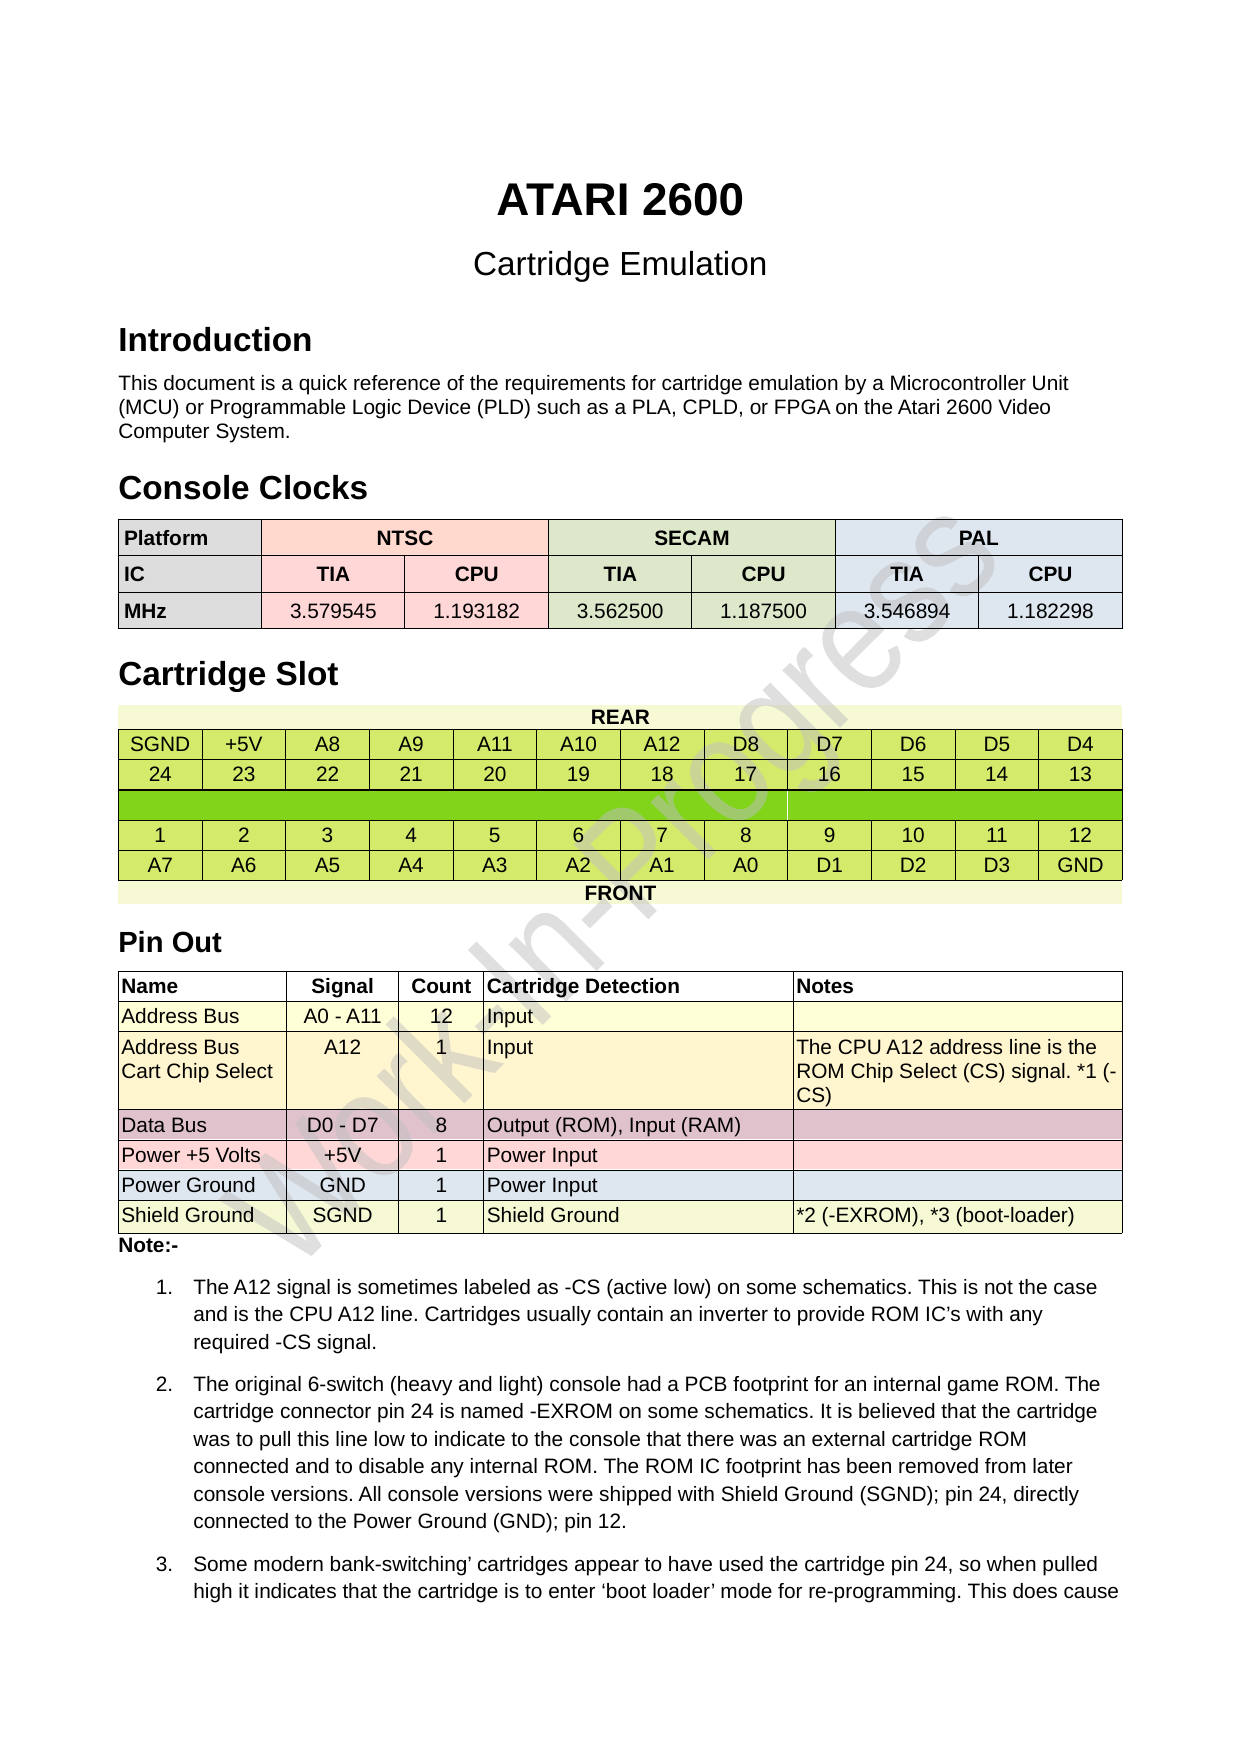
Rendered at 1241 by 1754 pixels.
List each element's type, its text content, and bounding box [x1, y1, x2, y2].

table_cell 20 [454, 760, 536, 789]
table_cell The CPU A12 address line is the ROM Chip Select (CS) signal. *1 (-CS) [794, 1032, 1122, 1109]
table_header PAL [927, 520, 1122, 555]
table_cell [285, 791, 369, 820]
table_cell [369, 791, 453, 820]
table_cell A6 [203, 851, 285, 880]
table_header NTSC [262, 520, 548, 555]
table_cell 3.546894 [941, 593, 978, 628]
table_cell 12 [1039, 821, 1122, 850]
table_cell [621, 821, 643, 850]
table_cell 3.579545 [262, 593, 404, 628]
table_cell [119, 791, 202, 820]
list The A12 signal is sometimes labeled as -CS (active low) on some schematics. This is not the case and is the CPU A12 line. Cartridges usually contain an inverter to provide ROM IC’s with any required -CS signal. [156, 1275, 1122, 1354]
table_header Platform [119, 520, 261, 555]
table_cell A12 [621, 730, 704, 759]
table_cell A7 [119, 851, 202, 880]
table_cell Shield Ground [246, 1201, 286, 1226]
table_cell 1 [411, 1032, 442, 1063]
table_cell GND [1039, 851, 1122, 880]
table_cell 1 [399, 1171, 483, 1200]
table_cell [714, 791, 756, 809]
table_cell MHz [119, 593, 261, 628]
table_cell D8 [705, 730, 764, 759]
table_cell [687, 821, 704, 838]
table_cell 1.187500 [692, 593, 835, 628]
table_cell 17 [752, 760, 787, 789]
table_cell [955, 791, 1038, 820]
table_cell A10 [537, 730, 620, 759]
table_cell GND [339, 1171, 398, 1200]
table_cell [287, 1211, 301, 1233]
table_cell Shield Ground [119, 1201, 271, 1233]
table_cell 1 [402, 1141, 483, 1169]
table_cell 21 [370, 760, 453, 789]
table_cell 24 [119, 760, 202, 789]
table_cell +5V [321, 1141, 364, 1169]
text This document is a quick reference of the requirements for cartridge emulation by a Microcontroller Unit (MCU) or Programmable Logic Device (PLD) such as a PLA, CPLD, or FPGA on the Atari 2600 Video Computer System. [118, 371, 1122, 443]
table_cell [674, 791, 704, 820]
table_cell - D7 [347, 1110, 398, 1139]
table_header Count [399, 972, 483, 1001]
table_cell D0 [287, 1110, 340, 1139]
table_cell 15 [872, 760, 955, 789]
table_cell 8 [399, 1110, 483, 1139]
table_cell CPU [692, 556, 835, 592]
table_cell 7 [648, 821, 697, 850]
table_cell Power Ground [119, 1171, 280, 1200]
table_cell [704, 801, 731, 820]
table_cell [788, 791, 871, 820]
table_cell D7 [788, 730, 804, 758]
subtitle [806, 654, 1122, 693]
table_cell +5V [355, 1141, 398, 1164]
table_cell CPU [979, 556, 1122, 592]
table_cell A12 [287, 1032, 398, 1109]
table_cell [1038, 791, 1122, 820]
subtitle [568, 925, 1122, 959]
table_cell 1 [449, 1032, 483, 1058]
table_cell TIA [836, 556, 978, 592]
list The original 6-switch (heavy and light) console had a PCB footprint for an internal game ROM. The cartridge connector pin 24 is named -EXROM on some schematics. It is believed that the cartridge was to pull this line low to indicate to the console that there was an external cartridge ROM connected and to disable any internal ROM. The ROM IC footprint has been removed from later console versions. All console versions were shipped with Shield Ground (SGND); pin 24, directly connected to the Power Ground (GND); pin 12. [156, 1372, 1122, 1533]
list Some modern bank-switching’ cartridges appear to have used the cartridge pin 24, so when pulled high it indicates that the cartridge is to enter ‘boot loader’ mode for re-programming. This does cause [156, 1551, 1122, 1603]
table_cell 5 [454, 821, 536, 850]
table_header Name [119, 972, 286, 1001]
table_cell 16 [788, 760, 827, 789]
table_cell Output (ROM), Input (RAM) [484, 1110, 793, 1139]
table_cell A11 [454, 730, 536, 759]
table_cell +5V [203, 730, 285, 759]
table_header Cartridge Detection [484, 972, 517, 1001]
table_cell [621, 851, 640, 871]
table_cell D8 [756, 730, 787, 758]
table_cell [453, 791, 536, 820]
table_cell FRONT [118, 881, 632, 904]
table_cell [871, 791, 955, 820]
table_cell Address Bus [119, 1002, 286, 1031]
table_cell 1.182298 [979, 593, 1122, 628]
table_cell Shield Ground [484, 1201, 793, 1233]
table_cell 1 [399, 1039, 483, 1109]
text [312, 1234, 1122, 1257]
table_cell 14 [956, 760, 1038, 789]
table_cell 3 [286, 821, 369, 850]
subtitle Pin Out [118, 925, 526, 959]
text Note:- [118, 1234, 311, 1257]
table_cell 11 [956, 821, 1038, 850]
table_cell [794, 1171, 1122, 1200]
table_cell D5 [956, 730, 1038, 759]
table_cell 1 [399, 1100, 408, 1109]
table_header [836, 520, 930, 555]
table_cell Data Bus [119, 1110, 286, 1139]
table_cell SGND [119, 730, 202, 759]
table_cell A0 [705, 851, 787, 880]
subtitle Introduction [118, 320, 1122, 358]
table_cell [620, 791, 668, 820]
table_cell 13 [1039, 760, 1122, 789]
table_cell D6 [872, 730, 955, 759]
table_cell D8 [707, 754, 729, 759]
table_cell GND [322, 1179, 332, 1191]
table_cell IC [119, 556, 261, 592]
table_header Signal [287, 972, 398, 1001]
table_cell GND [287, 1180, 319, 1200]
table_header [794, 705, 1122, 729]
table_cell 3.546894 [882, 593, 906, 600]
table_cell [592, 821, 620, 850]
table_cell 4 [370, 821, 453, 850]
table_cell 18 [621, 760, 695, 789]
table_cell A9 [370, 730, 453, 759]
table_cell A2 [537, 851, 608, 880]
table_cell GND [330, 1188, 342, 1200]
table_cell 3.562500 [549, 593, 691, 628]
title ATARI 2600 [118, 173, 1122, 225]
table_cell Power Input [484, 1141, 793, 1169]
table_header Notes [794, 972, 1122, 1001]
table_cell A8 [286, 730, 369, 759]
table_cell 1.193182 [405, 593, 548, 628]
table_cell 1 [119, 821, 202, 850]
table_cell [794, 1110, 1122, 1139]
table_cell 12 [399, 1002, 483, 1031]
table_cell A1 [631, 851, 704, 880]
table_header [752, 706, 798, 729]
table_cell [536, 791, 620, 820]
table_cell D7 [819, 730, 871, 759]
table_cell [794, 1141, 1122, 1169]
table_cell 8 [705, 821, 787, 850]
table_cell Power +5 Volts [119, 1141, 286, 1169]
subtitle Cartridge Emulation [118, 244, 1122, 282]
table_cell GND [296, 1171, 327, 1186]
table_cell A5 [286, 851, 369, 880]
table_cell [794, 1002, 1122, 1031]
table_cell 17 [705, 760, 755, 789]
table_cell D7 [809, 741, 826, 759]
table_header Cartridge Detection [554, 972, 793, 1001]
table_cell 3.546894 [836, 593, 936, 628]
table_cell D4 [1039, 730, 1122, 759]
table_cell A4 [370, 851, 453, 880]
table_cell *2 (-EXROM), *3 (boot-loader) [794, 1201, 1122, 1233]
table_cell Address Bus Cart Chip Select [119, 1032, 286, 1109]
table_header Cartridge Detection [508, 972, 564, 1001]
table_cell 22 [286, 760, 369, 789]
table_cell 19 [537, 760, 620, 789]
table_cell [747, 791, 787, 820]
subtitle Console Clocks [118, 468, 1122, 506]
table_cell Input [484, 1032, 793, 1109]
table_cell D8 [736, 738, 744, 749]
subtitle Cartridge Slot [118, 654, 804, 693]
table_cell 2 [203, 821, 285, 850]
table_cell SGND [295, 1201, 398, 1233]
subtitle [531, 926, 583, 959]
table_cell 9 [788, 821, 871, 850]
table_cell FRONT [629, 881, 1122, 904]
table_header REAR [118, 705, 745, 729]
table_cell A3 [454, 851, 536, 880]
table_cell [202, 791, 285, 820]
table_cell +5V [287, 1141, 322, 1169]
table_cell D3 [956, 851, 1038, 880]
table_cell Power Input [484, 1171, 793, 1200]
table_cell 6 [537, 821, 596, 850]
table_cell 16 [824, 760, 871, 789]
table_cell Input [484, 1002, 793, 1031]
table_cell 23 [203, 760, 285, 789]
table_cell D2 [872, 851, 955, 880]
table_cell 10 [872, 821, 955, 850]
table_cell 1 [399, 1201, 483, 1233]
table_cell A0 - A11 [287, 1002, 398, 1031]
table_cell TIA [262, 556, 404, 592]
table_cell [599, 851, 620, 872]
table_cell CPU [405, 556, 548, 592]
table_header SECAM [549, 520, 835, 555]
table_cell D1 [788, 851, 871, 880]
table_cell TIA [549, 556, 691, 592]
